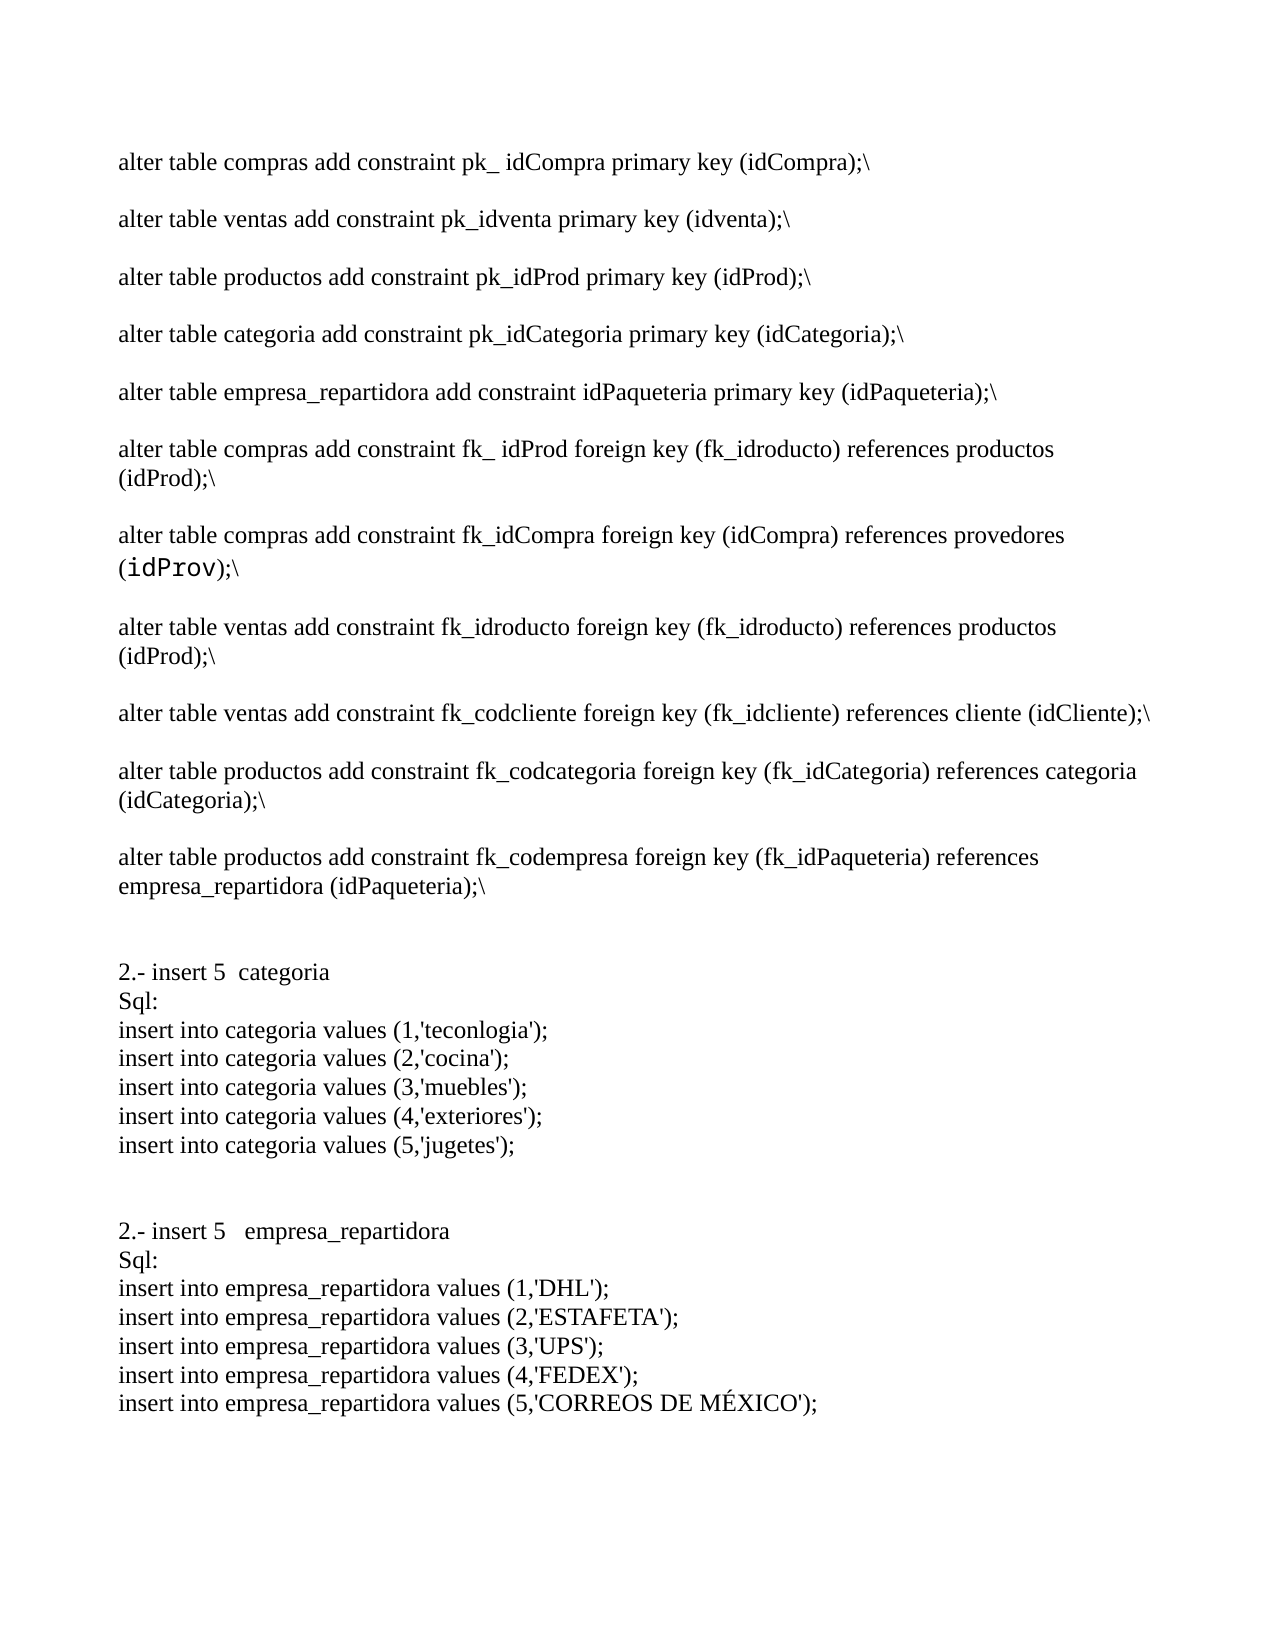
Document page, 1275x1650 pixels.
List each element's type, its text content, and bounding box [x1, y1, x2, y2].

text alter table empresa_repartidora add constraint idPaqueteria primary key (idPaqueteria);\ [118, 377, 1157, 406]
text alter table ventas add constraint fk_codcliente foreign key (fk_idcliente) references cliente (idCliente);\ [118, 698, 1157, 727]
text alter table ventas add constraint pk_idventa primary key (idventa);\ [118, 204, 1157, 233]
text alter table compras add constraint fk_ idProd foreign key (fk_idroducto) references productos (idProd);\ [118, 434, 1157, 492]
text insert into categoria values (4,'exteriores'); [118, 1101, 1157, 1130]
text insert into empresa_repartidora values (4,'FEDEX'); [118, 1360, 1157, 1388]
text Sql: [118, 986, 1157, 1015]
text alter table compras add constraint fk_idCompra foreign key (idCompra) references provedores (idProv);\ [118, 521, 1157, 583]
text alter table categoria add constraint pk_idCategoria primary key (idCategoria);\ [118, 319, 1157, 348]
text alter table productos add constraint pk_idProd primary key (idProd);\ [118, 262, 1157, 291]
text insert into empresa_repartidora values (2,'ESTAFETA'); [118, 1302, 1157, 1331]
text 2.- insert 5 empresa_repartidora [118, 1216, 1157, 1245]
text alter table productos add constraint fk_codempresa foreign key (fk_idPaqueteria) references empresa_repartidora (idPaqueteria);\ [118, 842, 1157, 900]
text alter table compras add constraint pk_ idCompra primary key (idCompra);\ [118, 147, 1157, 176]
text alter table productos add constraint fk_codcategoria foreign key (fk_idCategoria) references categoria (idCategoria);\ [118, 756, 1157, 813]
text insert into empresa_repartidora values (3,'UPS'); [118, 1331, 1157, 1360]
text 2.- insert 5 categoria [118, 957, 1157, 986]
text insert into categoria values (2,'cocina'); [118, 1043, 1157, 1072]
text insert into categoria values (1,'teconlogia'); [118, 1015, 1157, 1043]
text insert into empresa_repartidora values (1,'DHL'); [118, 1273, 1157, 1302]
text Sql: [118, 1245, 1157, 1273]
text alter table ventas add constraint fk_idroducto foreign key (fk_idroducto) references productos (idProd);\ [118, 612, 1157, 670]
text insert into categoria values (5,'jugetes'); [118, 1130, 1157, 1158]
text insert into categoria values (3,'muebles'); [118, 1072, 1157, 1101]
text insert into empresa_repartidora values (5,'CORREOS DE MÉXICO'); [118, 1388, 1157, 1417]
